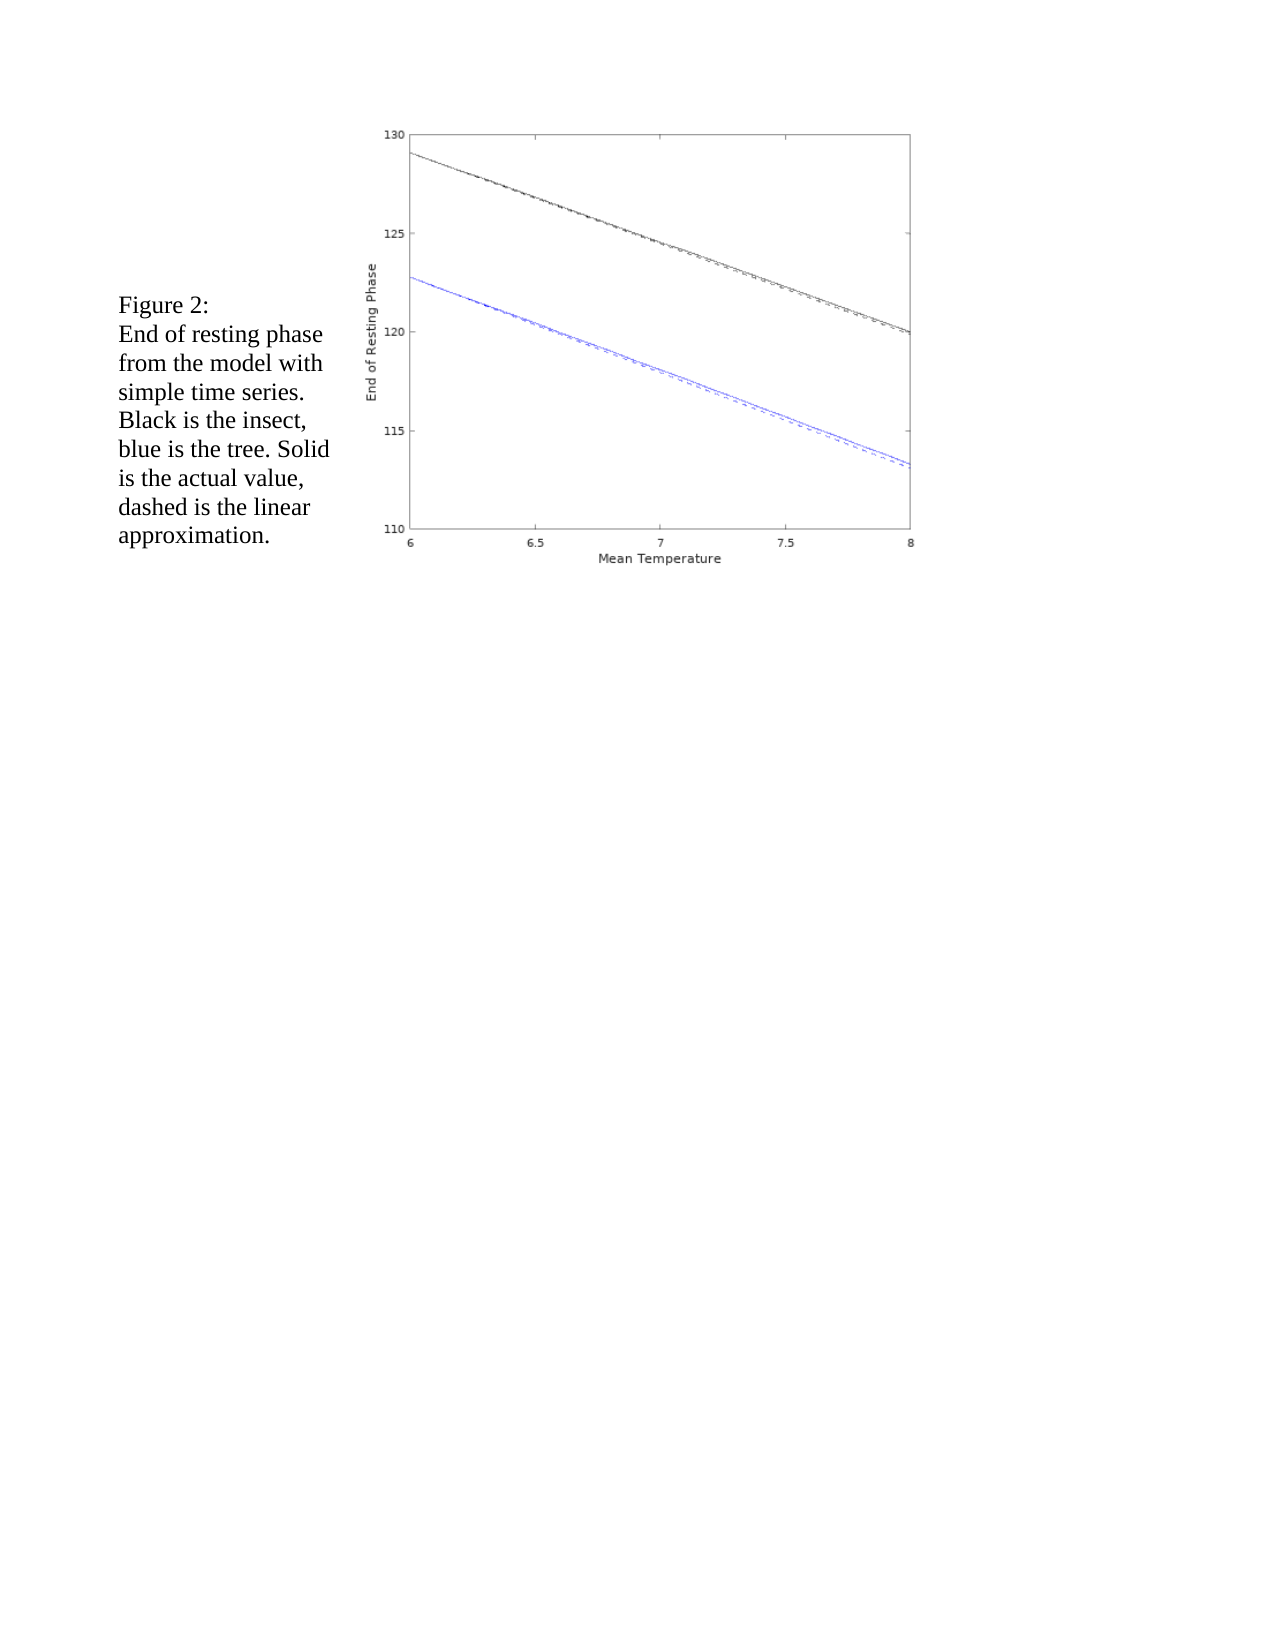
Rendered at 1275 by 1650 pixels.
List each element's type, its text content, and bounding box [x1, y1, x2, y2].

text Figure 2: [118, 291, 340, 319]
text [935, 319, 1157, 549]
picture [340, 118, 935, 570]
text [935, 291, 1157, 319]
text End of resting phase from the model with simple time series. Black is the insect, blue is the tree. Solid is the actual value, dashed is the linear approximation. [118, 319, 340, 549]
